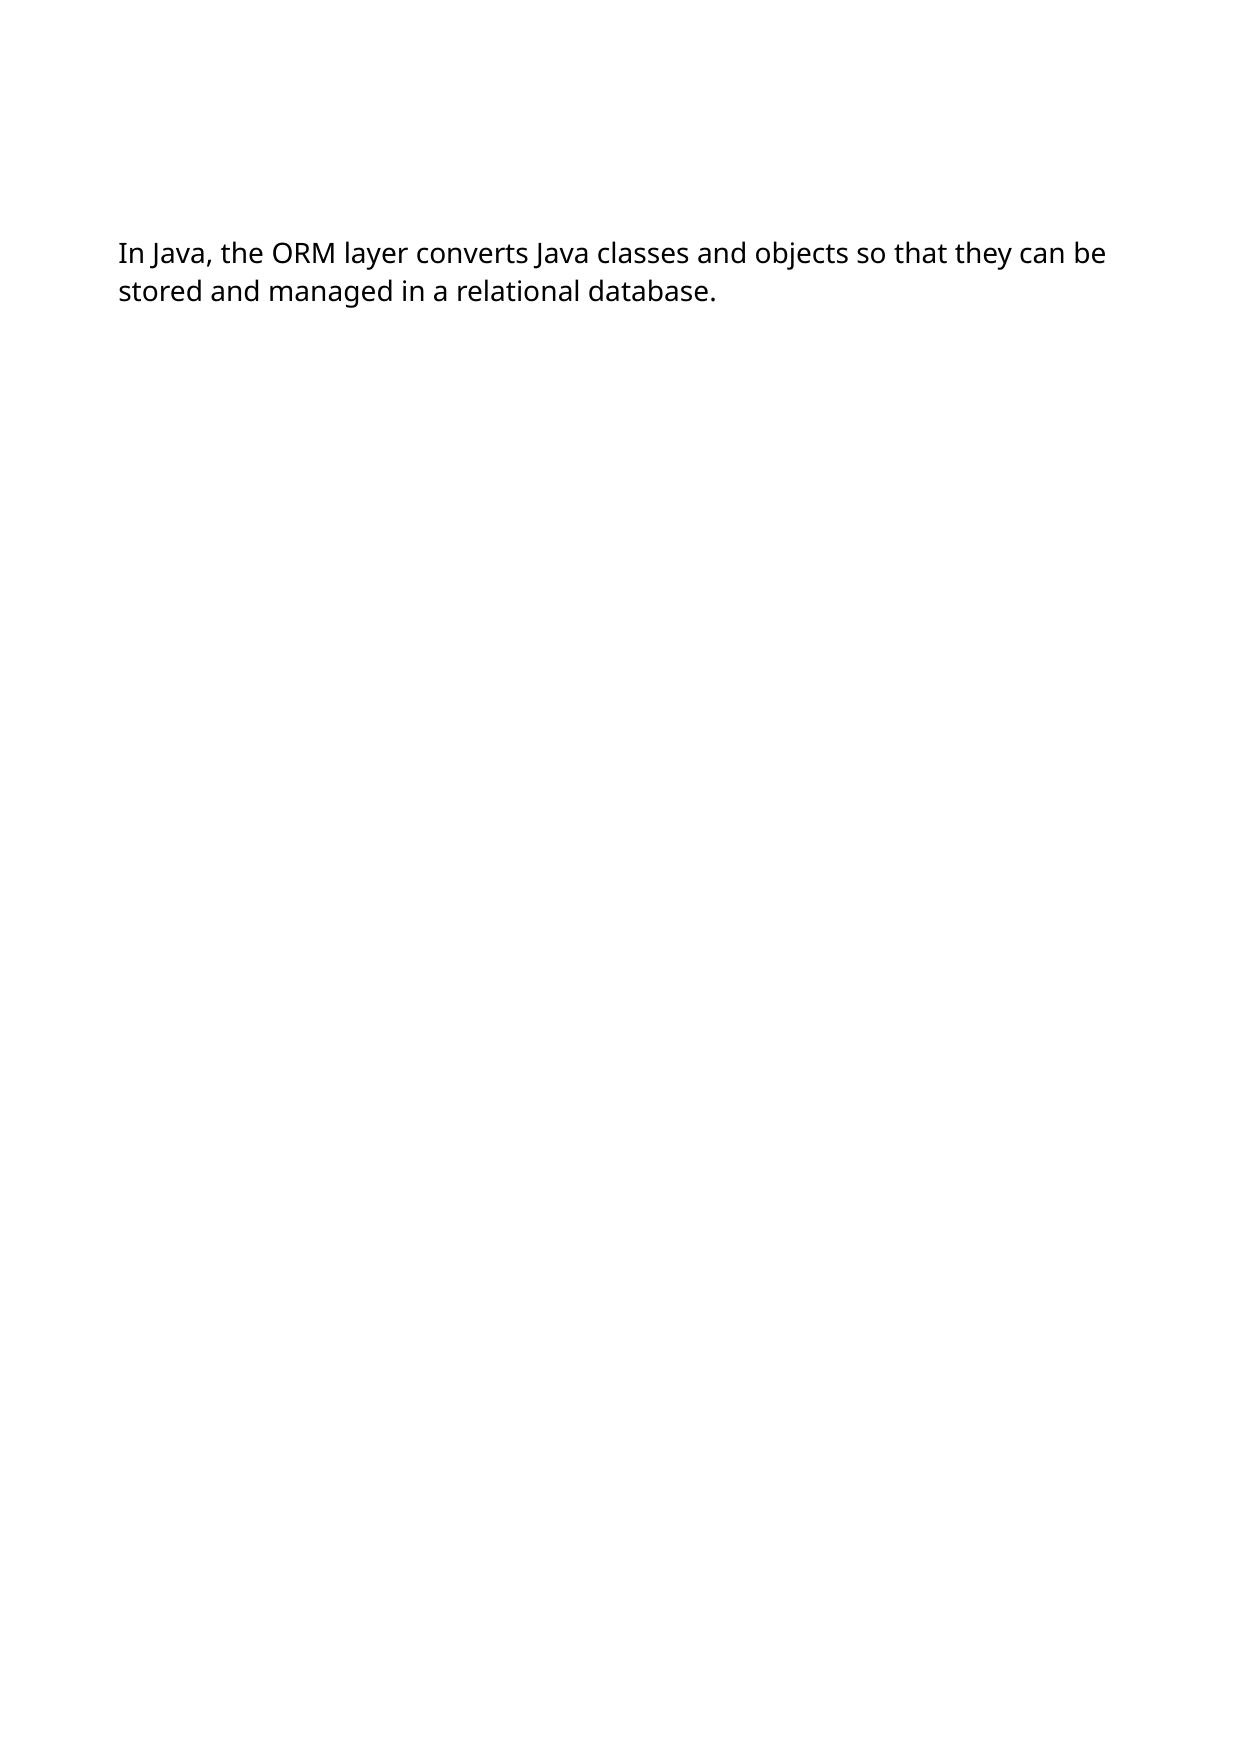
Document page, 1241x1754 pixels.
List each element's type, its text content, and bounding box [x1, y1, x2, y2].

text In Java, the ORM layer converts Java classes and objects so that they can be stored and managed in a relational database. [118, 233, 1122, 310]
